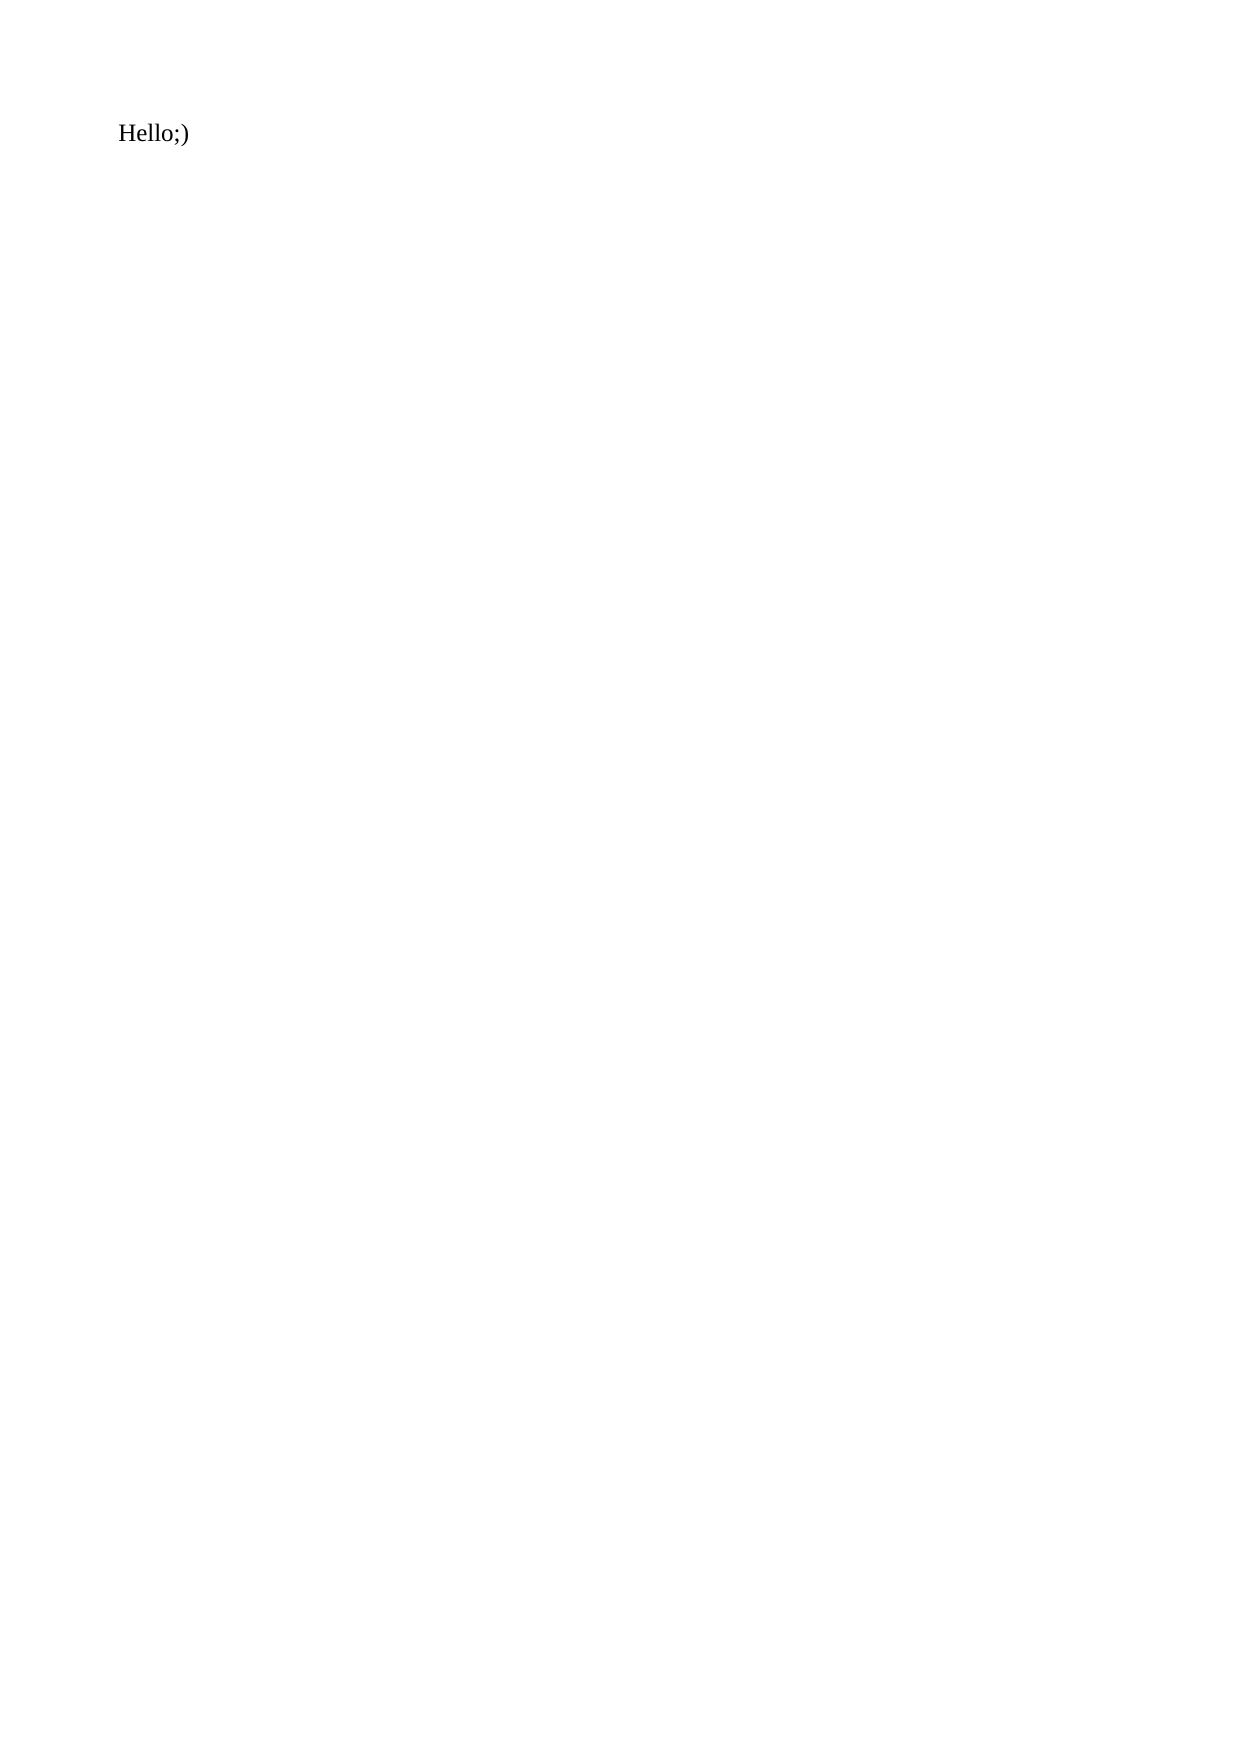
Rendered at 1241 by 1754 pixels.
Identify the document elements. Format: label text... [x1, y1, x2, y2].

text Hello;) [118, 118, 1122, 147]
